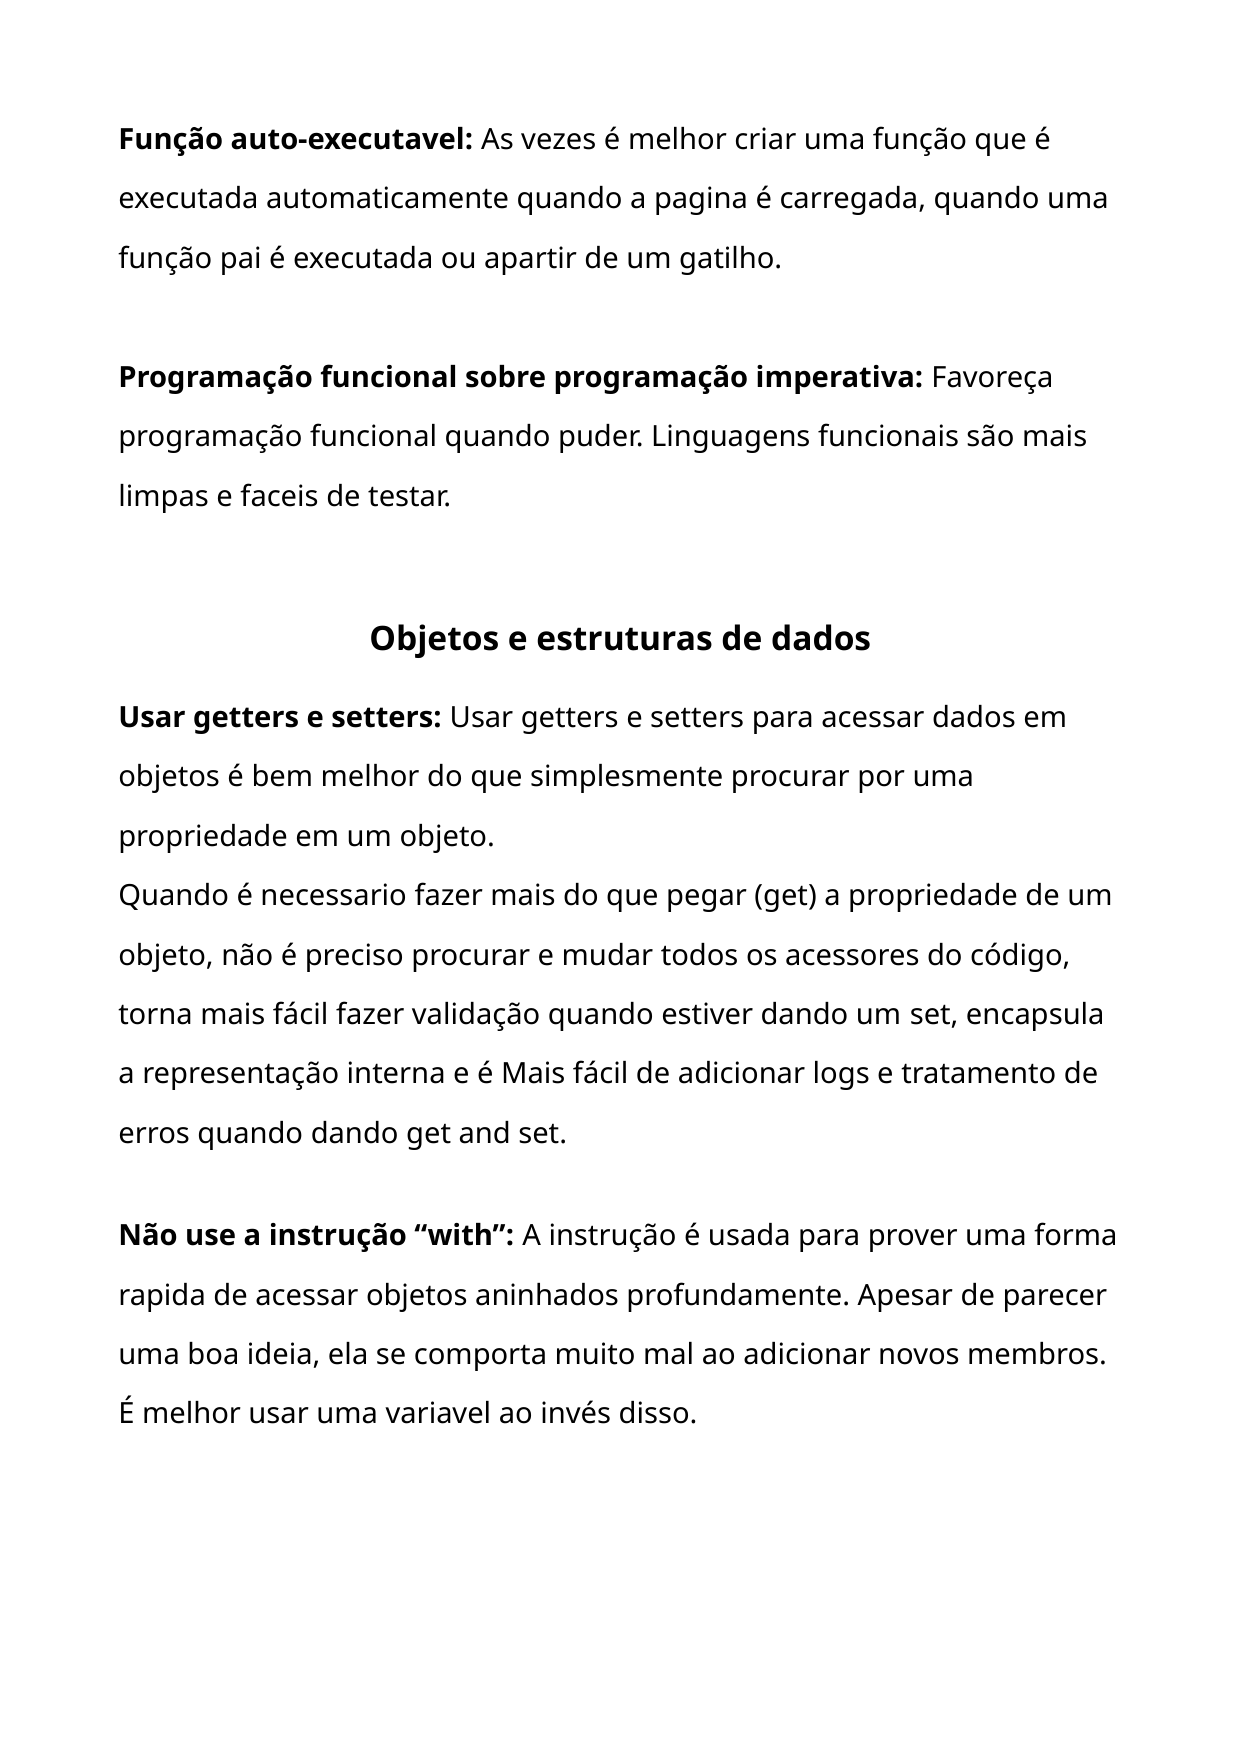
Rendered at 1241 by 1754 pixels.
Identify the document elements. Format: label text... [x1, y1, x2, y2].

text Função auto-executavel: As vezes é melhor criar uma função que é executada automaticamente quando a pagina é carregada, quando uma função pai é executada ou apartir de um gatilho. [118, 118, 1122, 277]
text Usar getters e setters: Usar getters e setters para acessar dados em objetos é bem melhor do que simplesmente procurar por uma propriedade em um objeto. [118, 696, 1122, 854]
subtitle Objetos e estruturas de dados [118, 615, 1122, 661]
text Quando é necessario fazer mais do que pegar (get) a propriedade de um objeto, não é preciso procurar e mudar todos os acessores do código, torna mais fácil fazer validação quando estiver dando um set, encapsula a representação interna e é Mais fácil de adicionar logs e tratamento de erros quando dando get and set. [118, 874, 1122, 1152]
text Programação funcional sobre programação imperativa: Favoreça programação funcional quando puder. Linguagens funcionais são mais limpas e faceis de testar. [118, 356, 1122, 515]
text Não use a instrução “with”: A instrução é usada para prover uma forma rapida de acessar objetos aninhados profundamente. Apesar de parecer uma boa ideia, ela se comporta muito mal ao adicionar novos membros. É melhor usar uma variavel ao invés disso. [118, 1214, 1122, 1432]
